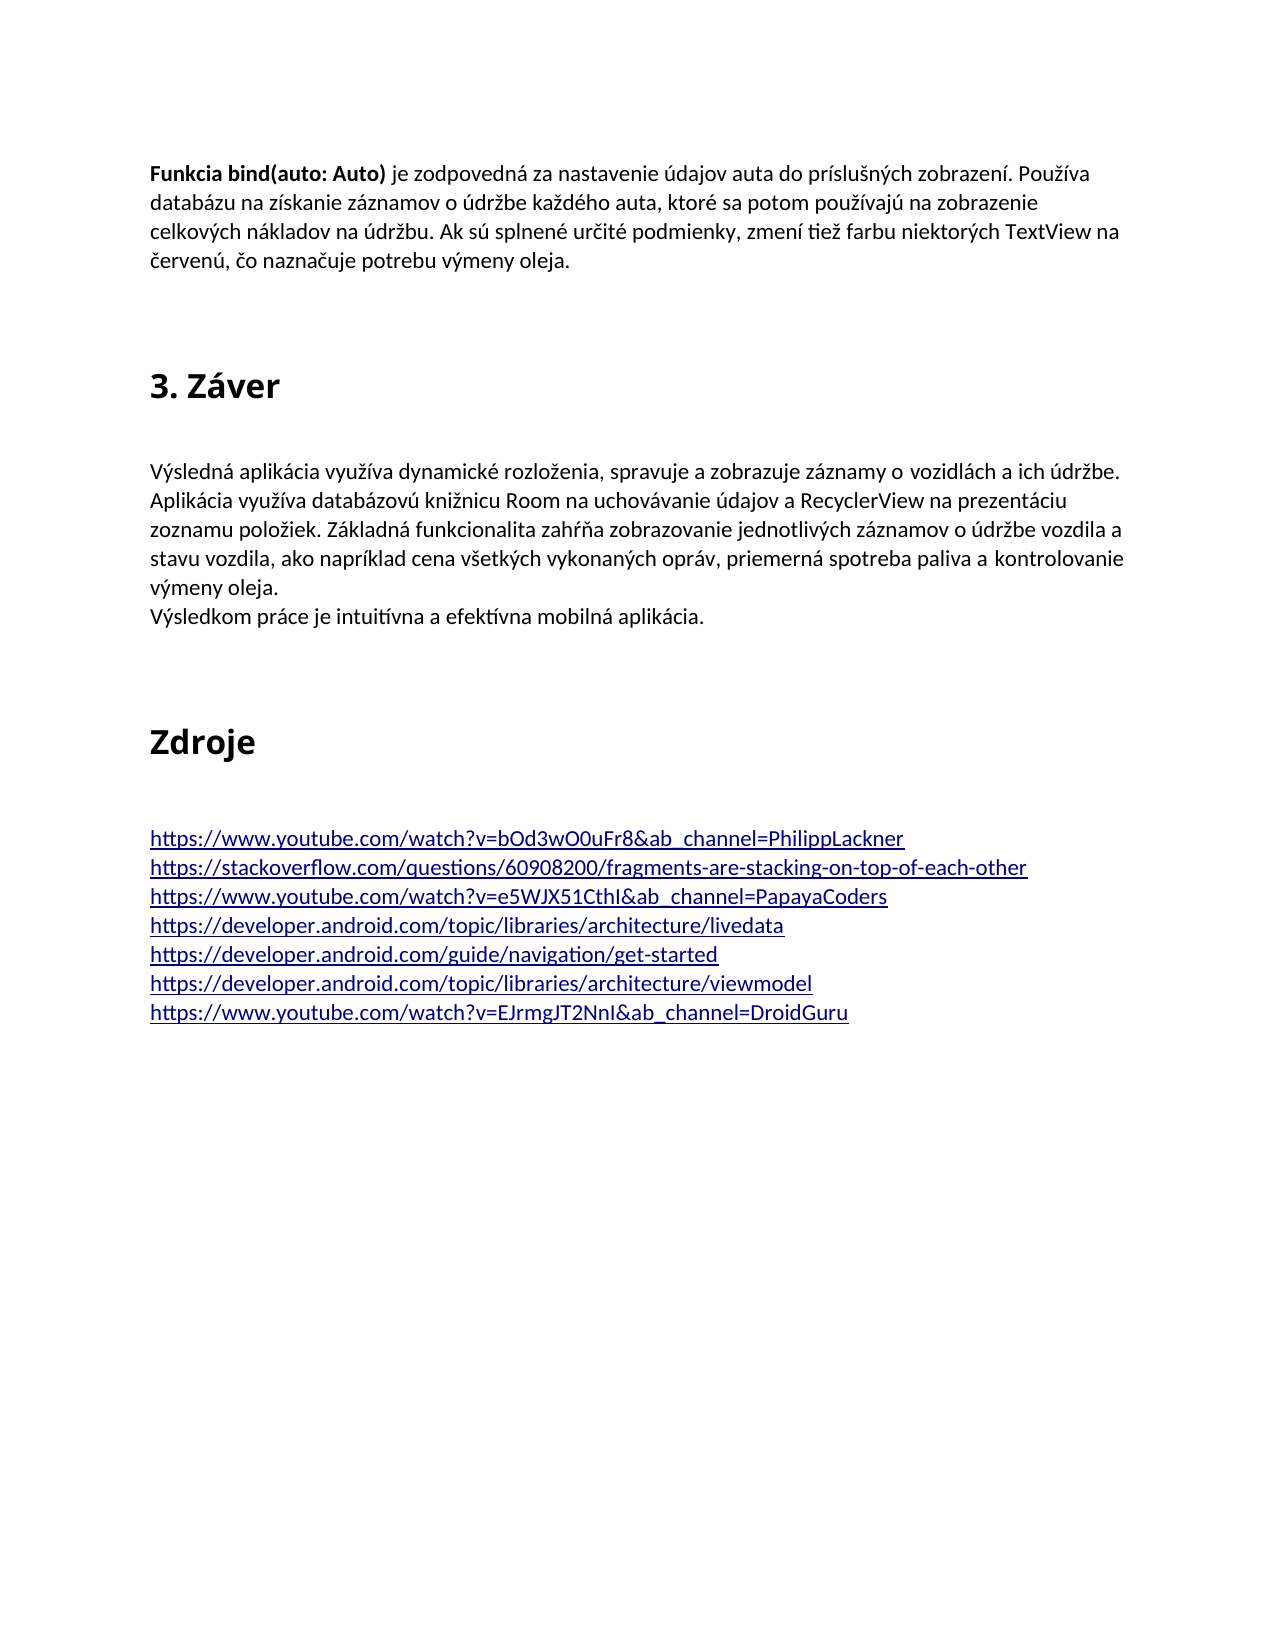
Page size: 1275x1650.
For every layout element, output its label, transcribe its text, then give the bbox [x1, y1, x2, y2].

text Funkcia bind(auto: Auto) je zodpovedná za nastavenie údajov auta do príslušných zobrazení. Používa databázu na získanie záznamov o údržbe každého auta, ktoré sa potom používajú na zobrazenie celkových nákladov na údržbu. Ak sú splnené určité podmienky, zmení tiež farbu niektorých TextView na červenú, čo naznačuje potrebu výmeny oleja. [150, 159, 1125, 274]
text https://www.youtube.com/watch?v=bOd3wO0uFr8&ab_channel=PhilippLackner https://stackoverflow.com/questions/60908200/fragments-are-stacking-on-top-of-each-other https://www.youtube.com/watch?v=e5WJX51CthI&ab_channel=PapayaCoders https://developer.android.com/topic/libraries/architecture/livedata https://developer.android.com/guide/navigation/get-started https://developer.android.com/topic/libraries/architecture/viewmodel https://www.youtube.com/watch?v=EJrmgJT2NnI&ab_channel=DroidGuru [150, 766, 1125, 1143]
subtitle 3. Záver [150, 363, 1125, 455]
text Výsledná aplikácia využíva dynamické rozloženia, spravuje a zobrazuje záznamy o vozidlách a ich údržbe. Aplikácia využíva databázovú knižnicu Room na uchovávanie údajov a RecyclerView na prezentáciu zoznamu položiek. Základná funkcionalita zahŕňa zobrazovanie jednotlivých záznamov o údržbe vozdila a stavu vozdila, ako napríklad cena všetkých vykonaných opráv, priemerná spotreba paliva a kontrolovanie výmeny oleja. Výsledkom práce je intuitívna a efektívna mobilná aplikácia. [150, 457, 1125, 630]
subtitle Zdroje [150, 719, 1125, 764]
